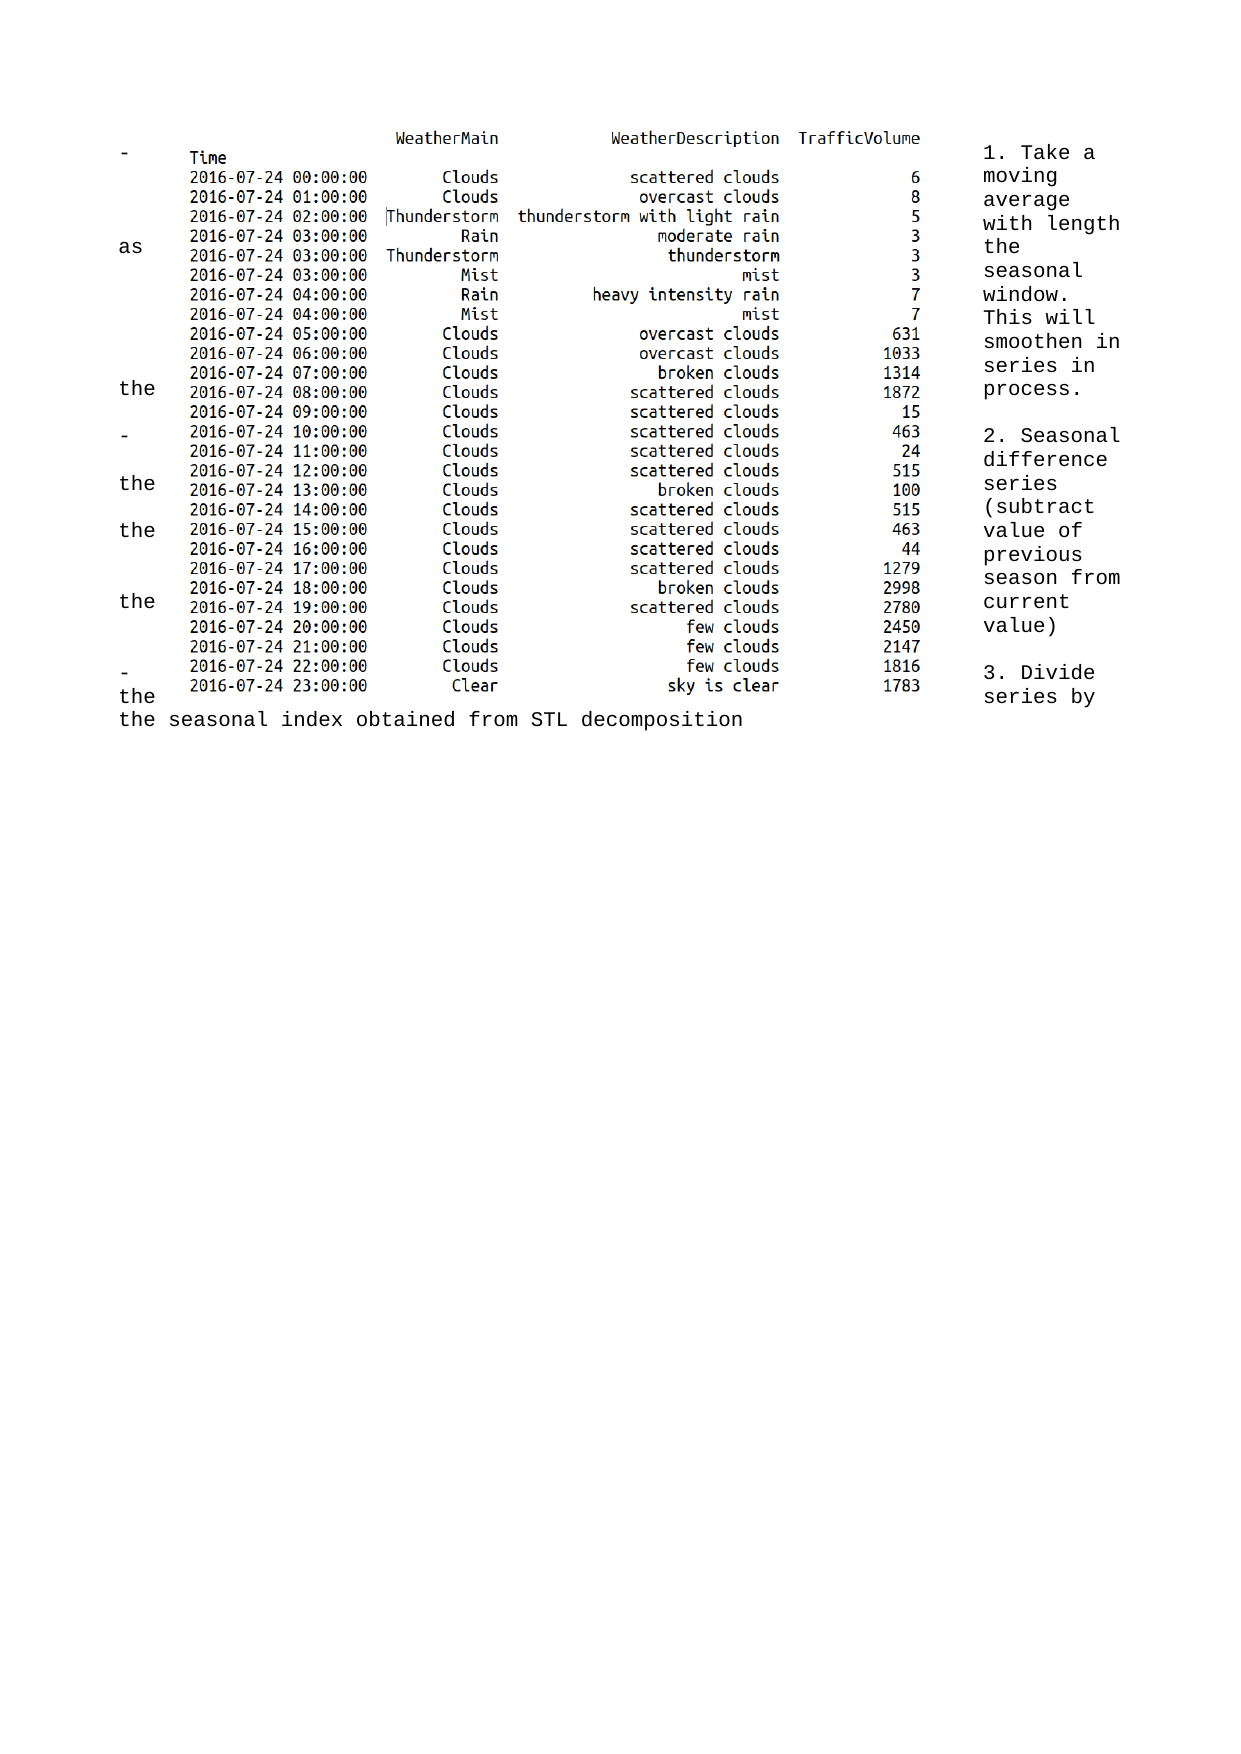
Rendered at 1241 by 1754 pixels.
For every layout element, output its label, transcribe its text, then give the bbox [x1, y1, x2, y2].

text - 1. Take a moving average with length as the seasonal window. This will smoothen in series in the process. [963, 142, 1122, 402]
text - 1. Take a moving average with length as the seasonal window. This will smoothen in series in the process. [118, 142, 186, 402]
picture [186, 118, 963, 706]
text - 3. Divide the series by the seasonal index obtained from STL decomposition [118, 662, 1122, 733]
text - 2. Seasonal difference the series (subtract the value of previous season from the current value) [118, 426, 186, 638]
text - 2. Seasonal difference the series (subtract the value of previous season from the current value) [963, 426, 1122, 638]
